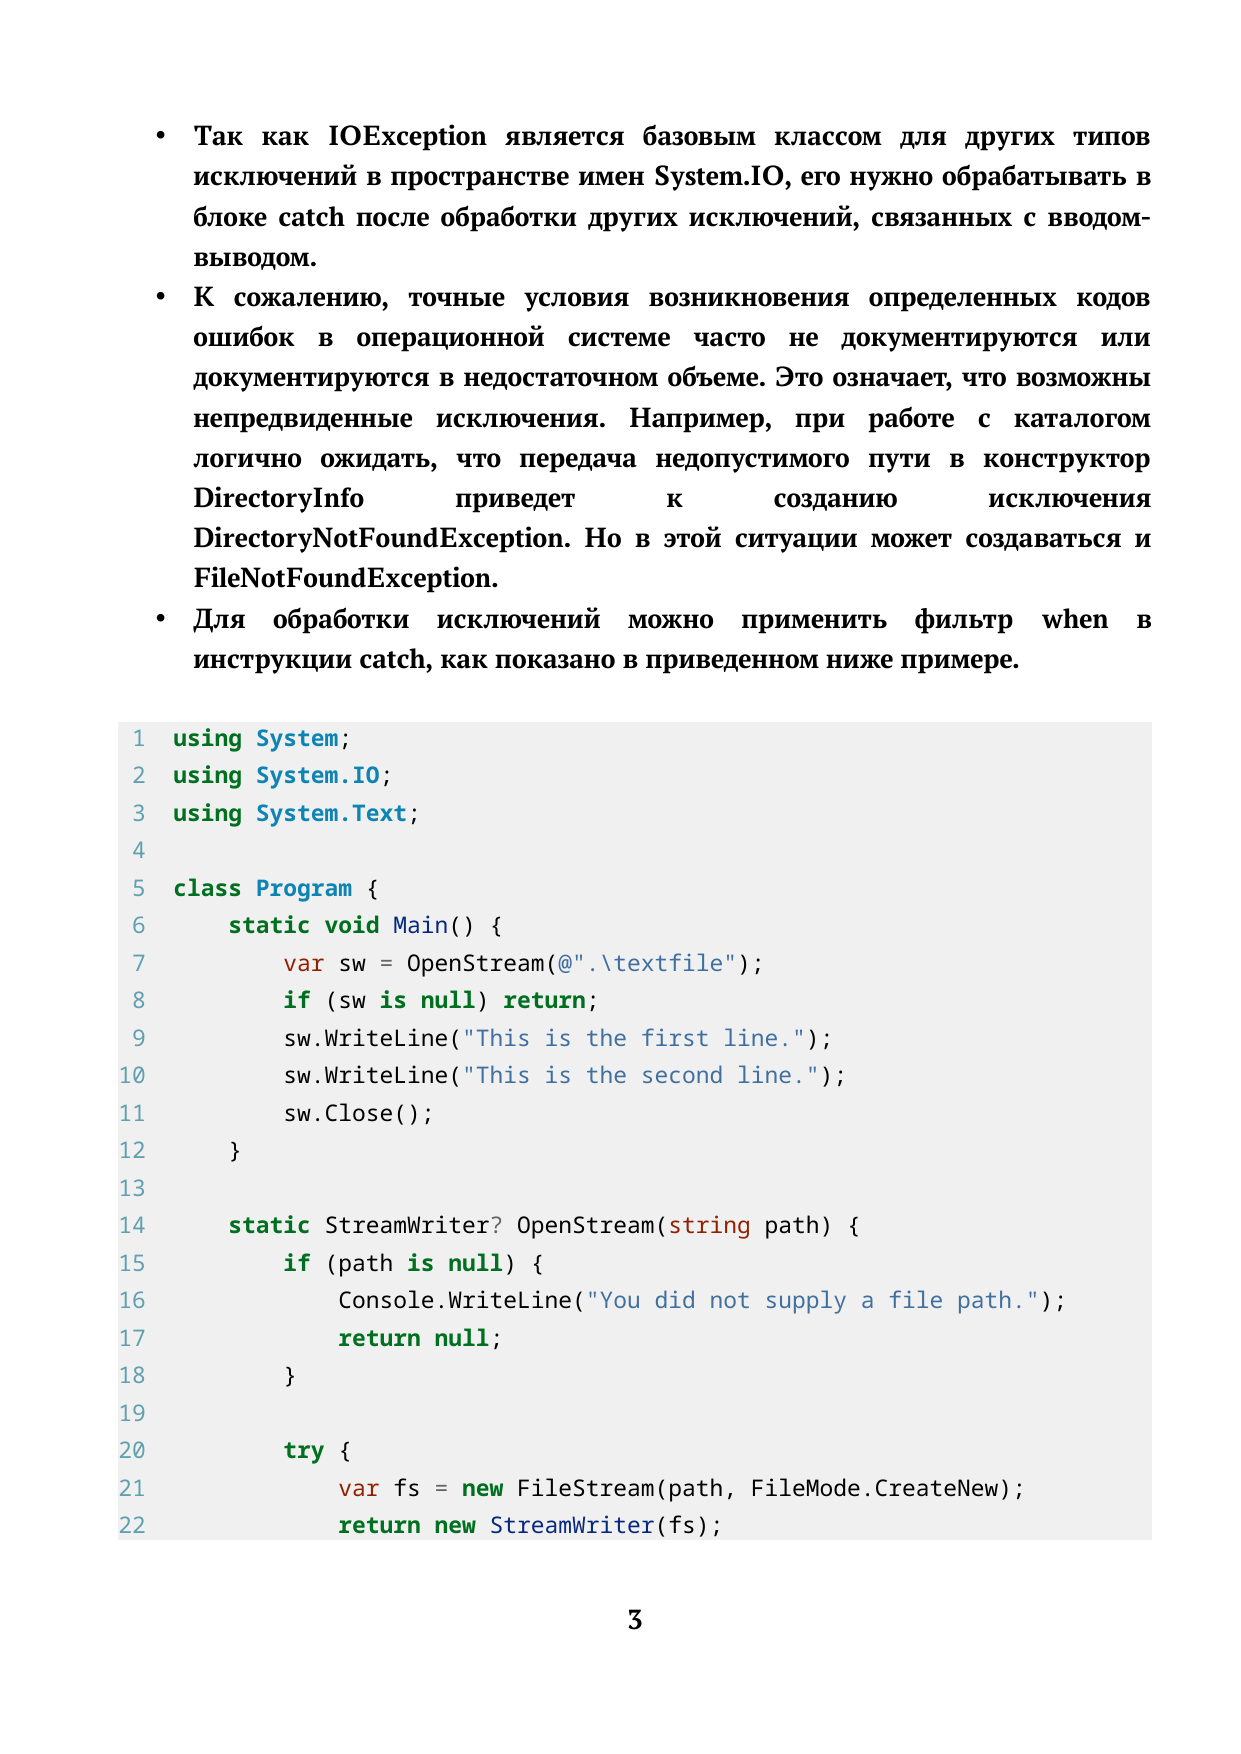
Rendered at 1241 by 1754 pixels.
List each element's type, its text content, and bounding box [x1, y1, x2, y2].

text 15 if (path is null) { [118, 1247, 1152, 1278]
text 3 using System.Text; [118, 797, 1152, 828]
text 17 return null; [118, 1322, 1152, 1353]
list Для обработки исключений можно применить фильтр when в инструкции catch, как показано в приведенном ниже примере. [156, 601, 1152, 675]
list К сожалению, точные условия возникновения определенных кодов ошибок в операционной системе часто не документируются или документируются в недостаточном объеме. Это означает, что возможны непредвиденные исключения. Например, при работе с каталогом логично ожидать, что передача недопустимого пути в конструктор DirectoryInfo приведет к созданию исключения DirectoryNotFoundException. Но в этой ситуации может создаваться и FileNotFoundException. [156, 279, 1152, 594]
text 2 using System.IO; [118, 759, 1152, 790]
text 13 [118, 1172, 1152, 1203]
text 20 try { [118, 1434, 1152, 1465]
text 11 sw.Close(); [118, 1097, 1152, 1128]
text 6 static void Main() { [118, 909, 1152, 940]
text 7 var sw = OpenStream(@".\textfile"); [118, 947, 1152, 978]
text 12 } [118, 1134, 1152, 1165]
text 5 class Program { [118, 872, 1152, 903]
text 21 var fs = new FileStream(path, FileMode.CreateNew); [118, 1472, 1152, 1503]
text 1 using System; [118, 722, 1152, 753]
text 22 return new StreamWriter(fs); [118, 1509, 1152, 1540]
text 9 sw.WriteLine("This is the first line."); [118, 1022, 1152, 1053]
text 19 [118, 1397, 1152, 1428]
text 10 sw.WriteLine("This is the second line."); [118, 1059, 1152, 1090]
text 18 } [118, 1359, 1152, 1390]
text 16 Console.WriteLine("You did not supply a file path."); [118, 1284, 1152, 1315]
text 14 static StreamWriter? OpenStream(string path) { [118, 1209, 1152, 1240]
list Так как IOException является базовым классом для других типов исключений в пространстве имен System.IO, его нужно обрабатывать в блоке catch после обработки других исключений, связанных с вводом-выводом. [156, 118, 1152, 272]
text 8 if (sw is null) return; [118, 984, 1152, 1015]
text 4 [118, 834, 1152, 865]
